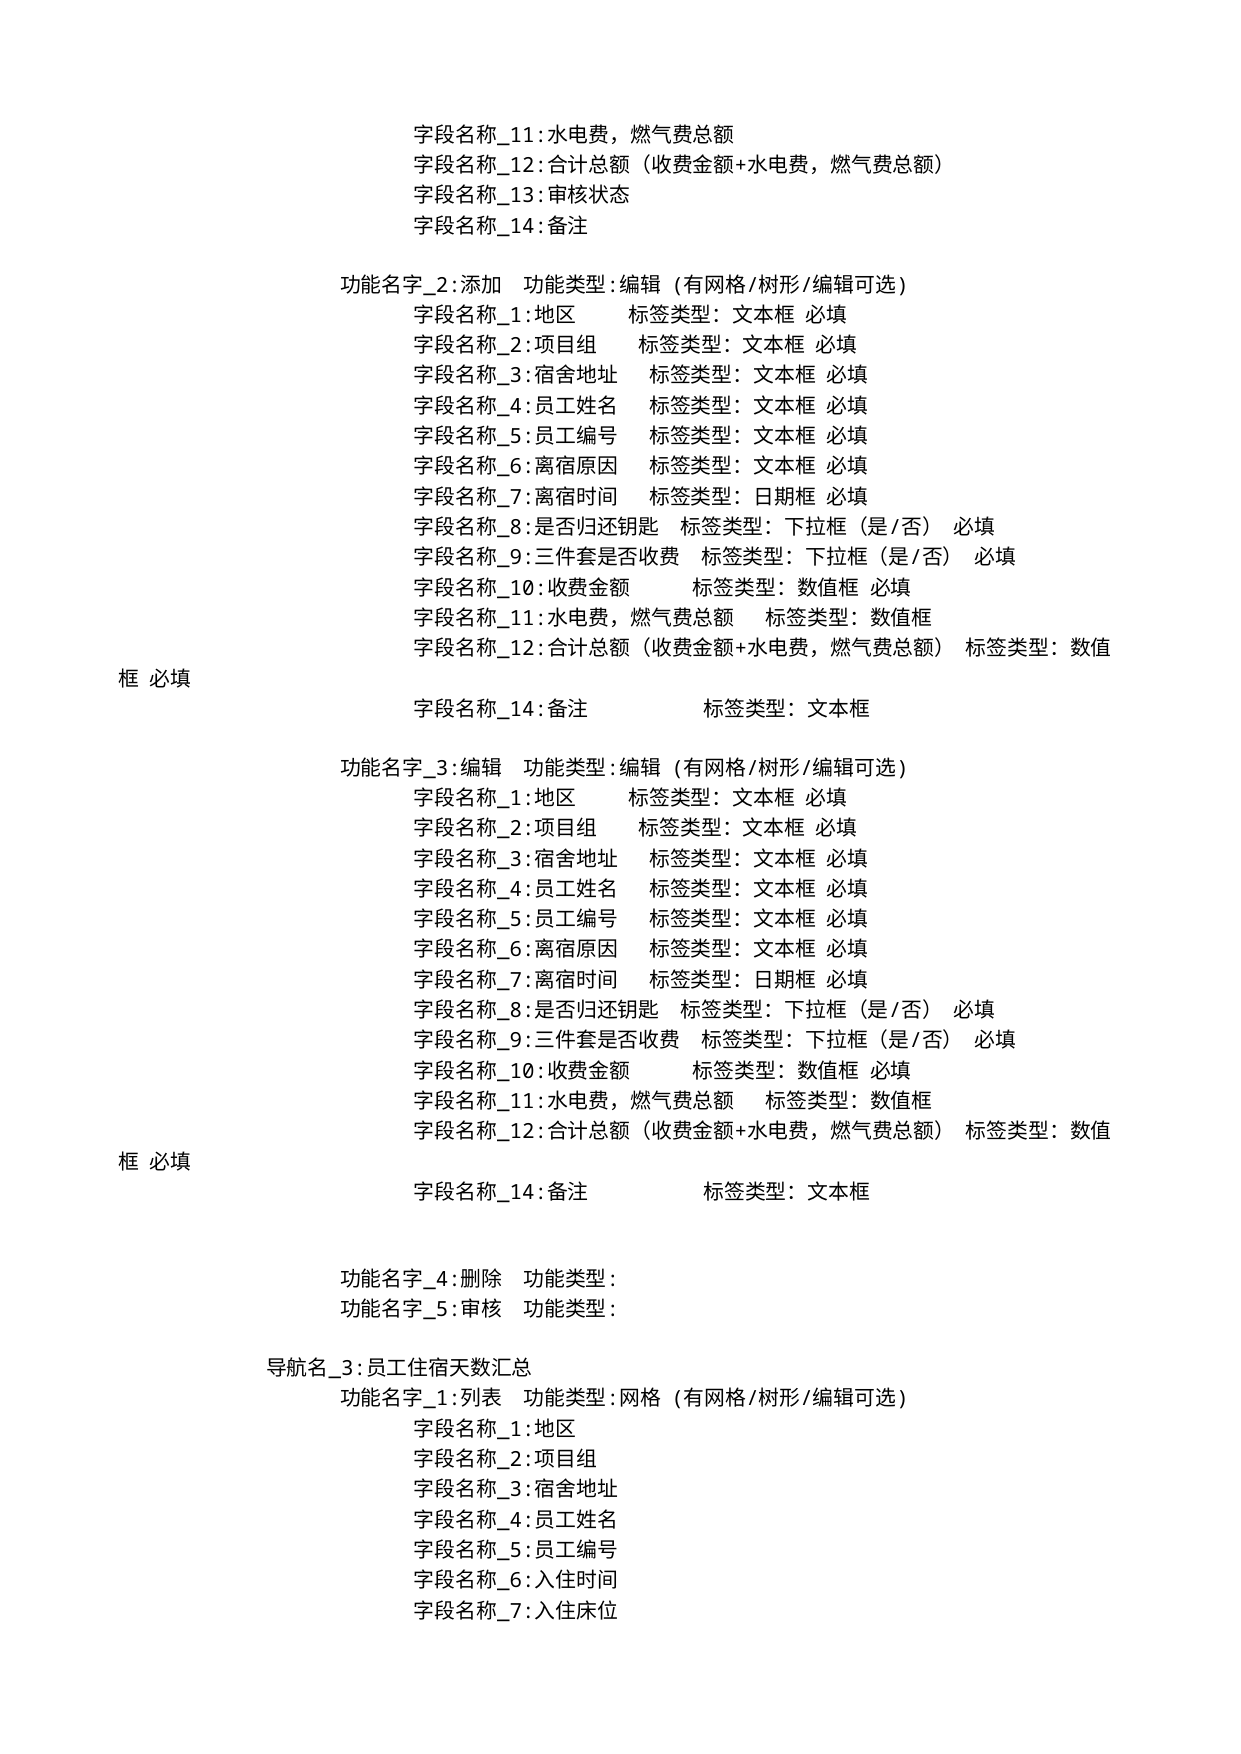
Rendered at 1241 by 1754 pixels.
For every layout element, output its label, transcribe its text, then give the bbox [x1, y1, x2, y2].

text 字段名称_5:员工编号 [118, 1533, 1122, 1563]
text 功能名字_4:删除 功能类型: [118, 1262, 1122, 1293]
text 字段名称_4:员工姓名 标签类型：文本框 必填 [118, 389, 1122, 419]
text 字段名称_2:项目组 标签类型：文本框 必填 [118, 328, 1122, 359]
text 字段名称_10:收费金额 标签类型：数值框 必填 [118, 1054, 1122, 1084]
text 字段名称_13:审核状态 [118, 179, 1122, 209]
text 功能名字_3:编辑 功能类型:编辑 (有网格/树形/编辑可选) [118, 751, 1122, 781]
text 字段名称_5:员工编号 标签类型：文本框 必填 [118, 902, 1122, 933]
text 字段名称_4:员工姓名 标签类型：文本框 必填 [118, 872, 1122, 902]
text 字段名称_14:备注 标签类型：文本框 [118, 692, 1122, 722]
text 字段名称_4:员工姓名 [118, 1503, 1122, 1533]
text 字段名称_2:项目组 标签类型：文本框 必填 [118, 811, 1122, 842]
text 功能名字_5:审核 功能类型: [118, 1293, 1122, 1323]
text 字段名称_14:备注 [118, 209, 1122, 239]
text 字段名称_7:离宿时间 标签类型：日期框 必填 [118, 480, 1122, 510]
text 字段名称_14:备注 标签类型：文本框 [118, 1175, 1122, 1205]
text 字段名称_12:合计总额（收费金额+水电费，燃气费总额） 标签类型：数值框 必填 [118, 1114, 1122, 1175]
text 字段名称_6:入住时间 [118, 1563, 1122, 1594]
text 字段名称_9:三件套是否收费 标签类型：下拉框（是/否） 必填 [118, 1024, 1122, 1054]
text 字段名称_6:离宿原因 标签类型：文本框 必填 [118, 933, 1122, 963]
text 字段名称_3:宿舍地址 标签类型：文本框 必填 [118, 359, 1122, 389]
text 功能名字_1:列表 功能类型:网格 (有网格/树形/编辑可选) [118, 1382, 1122, 1412]
text 字段名称_1:地区 标签类型：文本框 必填 [118, 298, 1122, 328]
text 字段名称_3:宿舍地址 标签类型：文本框 必填 [118, 842, 1122, 872]
text 字段名称_3:宿舍地址 [118, 1473, 1122, 1503]
text 字段名称_6:离宿原因 标签类型：文本框 必填 [118, 450, 1122, 480]
text 字段名称_11:水电费，燃气费总额 标签类型：数值框 [118, 1084, 1122, 1114]
text 字段名称_8:是否归还钥匙 标签类型：下拉框（是/否） 必填 [118, 993, 1122, 1024]
text 功能名字_2:添加 功能类型:编辑 (有网格/树形/编辑可选) [118, 268, 1122, 298]
text 字段名称_1:地区 [118, 1412, 1122, 1442]
text 字段名称_7:入住床位 [118, 1594, 1122, 1624]
text 字段名称_7:离宿时间 标签类型：日期框 必填 [118, 963, 1122, 993]
text 字段名称_11:水电费，燃气费总额 [118, 118, 1122, 148]
text 字段名称_11:水电费，燃气费总额 标签类型：数值框 [118, 601, 1122, 632]
text 字段名称_2:项目组 [118, 1442, 1122, 1473]
text 字段名称_10:收费金额 标签类型：数值框 必填 [118, 571, 1122, 601]
text 字段名称_5:员工编号 标签类型：文本框 必填 [118, 419, 1122, 450]
text 导航名_3:员工住宿天数汇总 [118, 1351, 1122, 1382]
text 字段名称_9:三件套是否收费 标签类型：下拉框（是/否） 必填 [118, 541, 1122, 571]
text 字段名称_12:合计总额（收费金额+水电费，燃气费总额） 标签类型：数值框 必填 [118, 632, 1122, 692]
text 字段名称_1:地区 标签类型：文本框 必填 [118, 781, 1122, 811]
text 字段名称_12:合计总额（收费金额+水电费，燃气费总额） [118, 148, 1122, 179]
text 字段名称_8:是否归还钥匙 标签类型：下拉框（是/否） 必填 [118, 510, 1122, 541]
